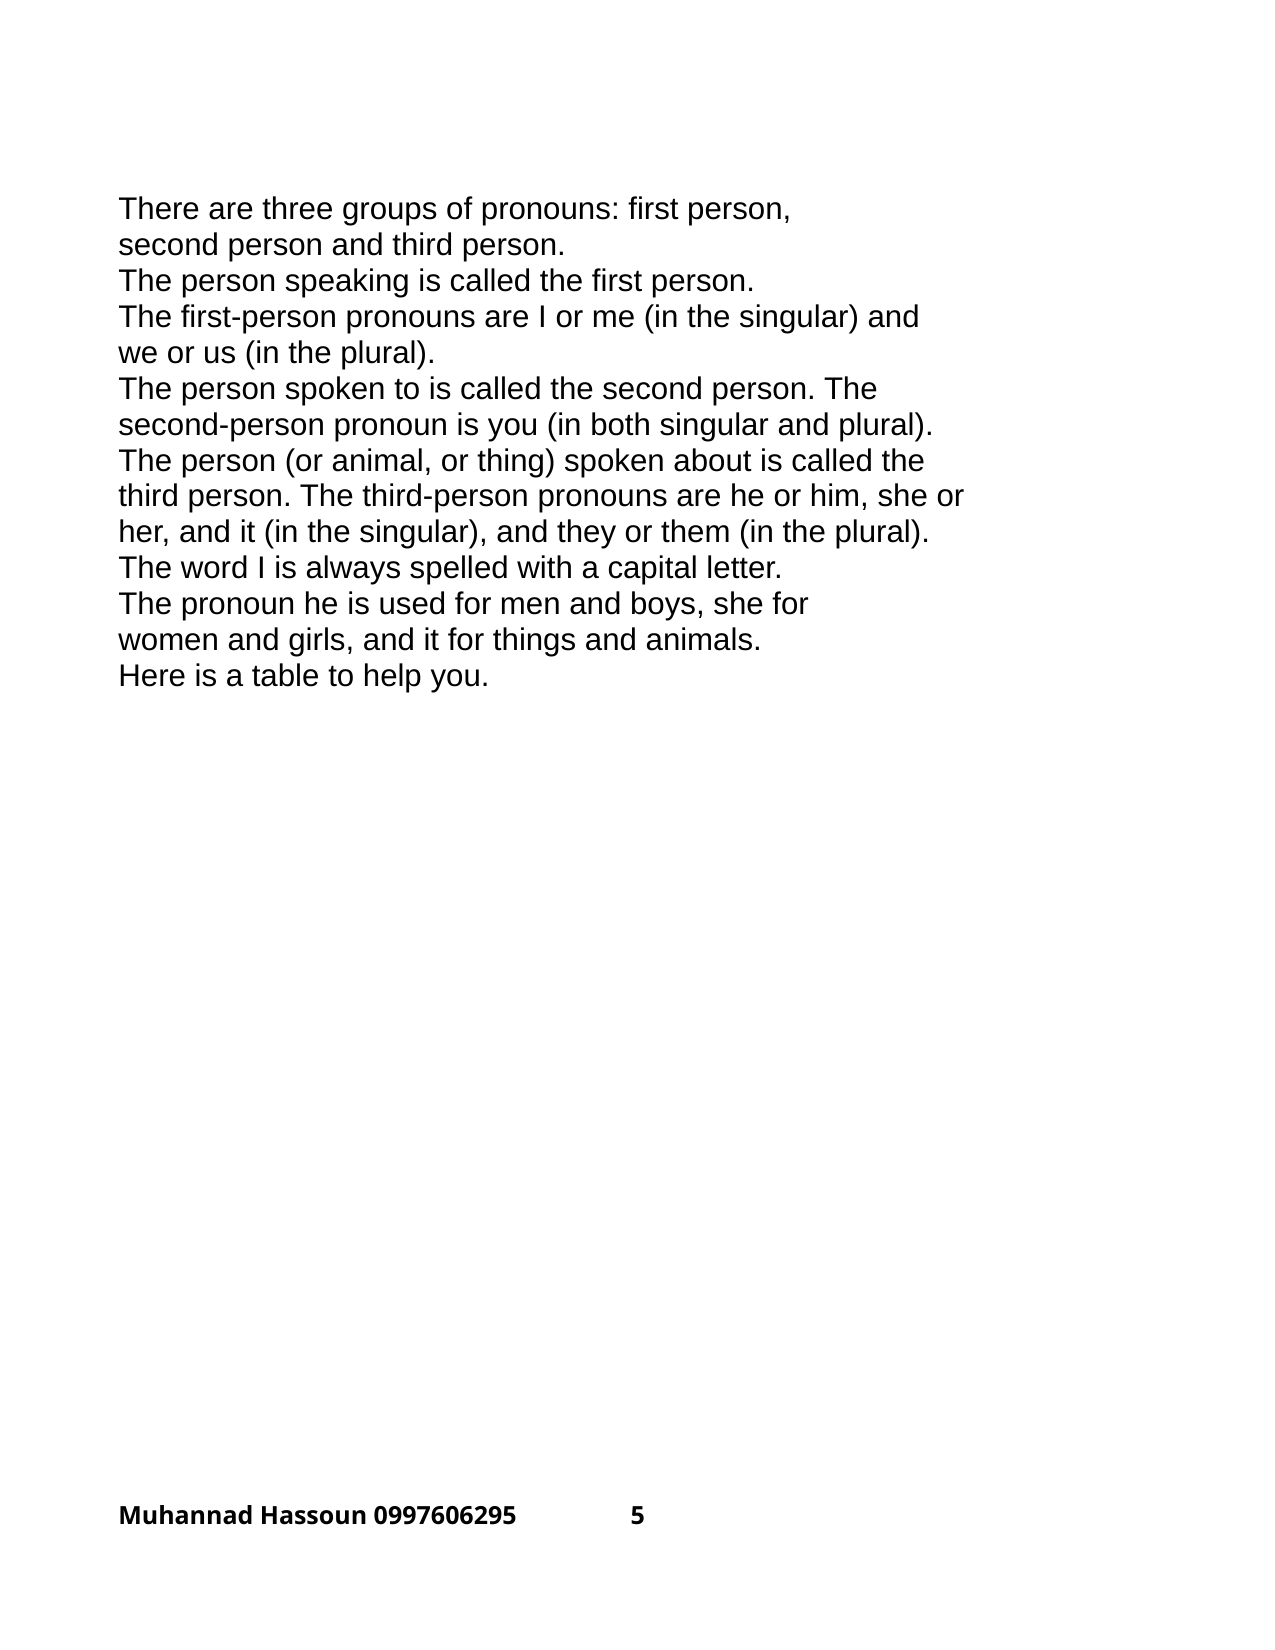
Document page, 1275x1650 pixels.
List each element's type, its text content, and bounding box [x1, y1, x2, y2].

text The person speaking is called the first person. [118, 262, 1157, 298]
text second person and third person. [118, 226, 1157, 262]
text The pronoun he is used for men and boys, she for [118, 585, 1157, 621]
text women and girls, and it for things and animals. [118, 621, 1157, 657]
text we or us (in the plural). [118, 334, 1157, 370]
text Here is a table to help you. [118, 657, 1157, 693]
text The first-person pronouns are I or me (in the singular) and [118, 298, 1157, 334]
text her, and it (in the singular), and they or them (in the plural). [118, 513, 1157, 549]
text There are three groups of pronouns: first person, [118, 190, 1157, 226]
text second-person pronoun is you (in both singular and plural). [118, 406, 1157, 442]
text third person. The third-person pronouns are he or him, she or [118, 477, 1157, 513]
text The person (or animal, or thing) spoken about is called the [118, 442, 1157, 477]
text The word I is always spelled with a capital letter. [118, 549, 1157, 585]
text The person spoken to is called the second person. The [118, 370, 1157, 406]
